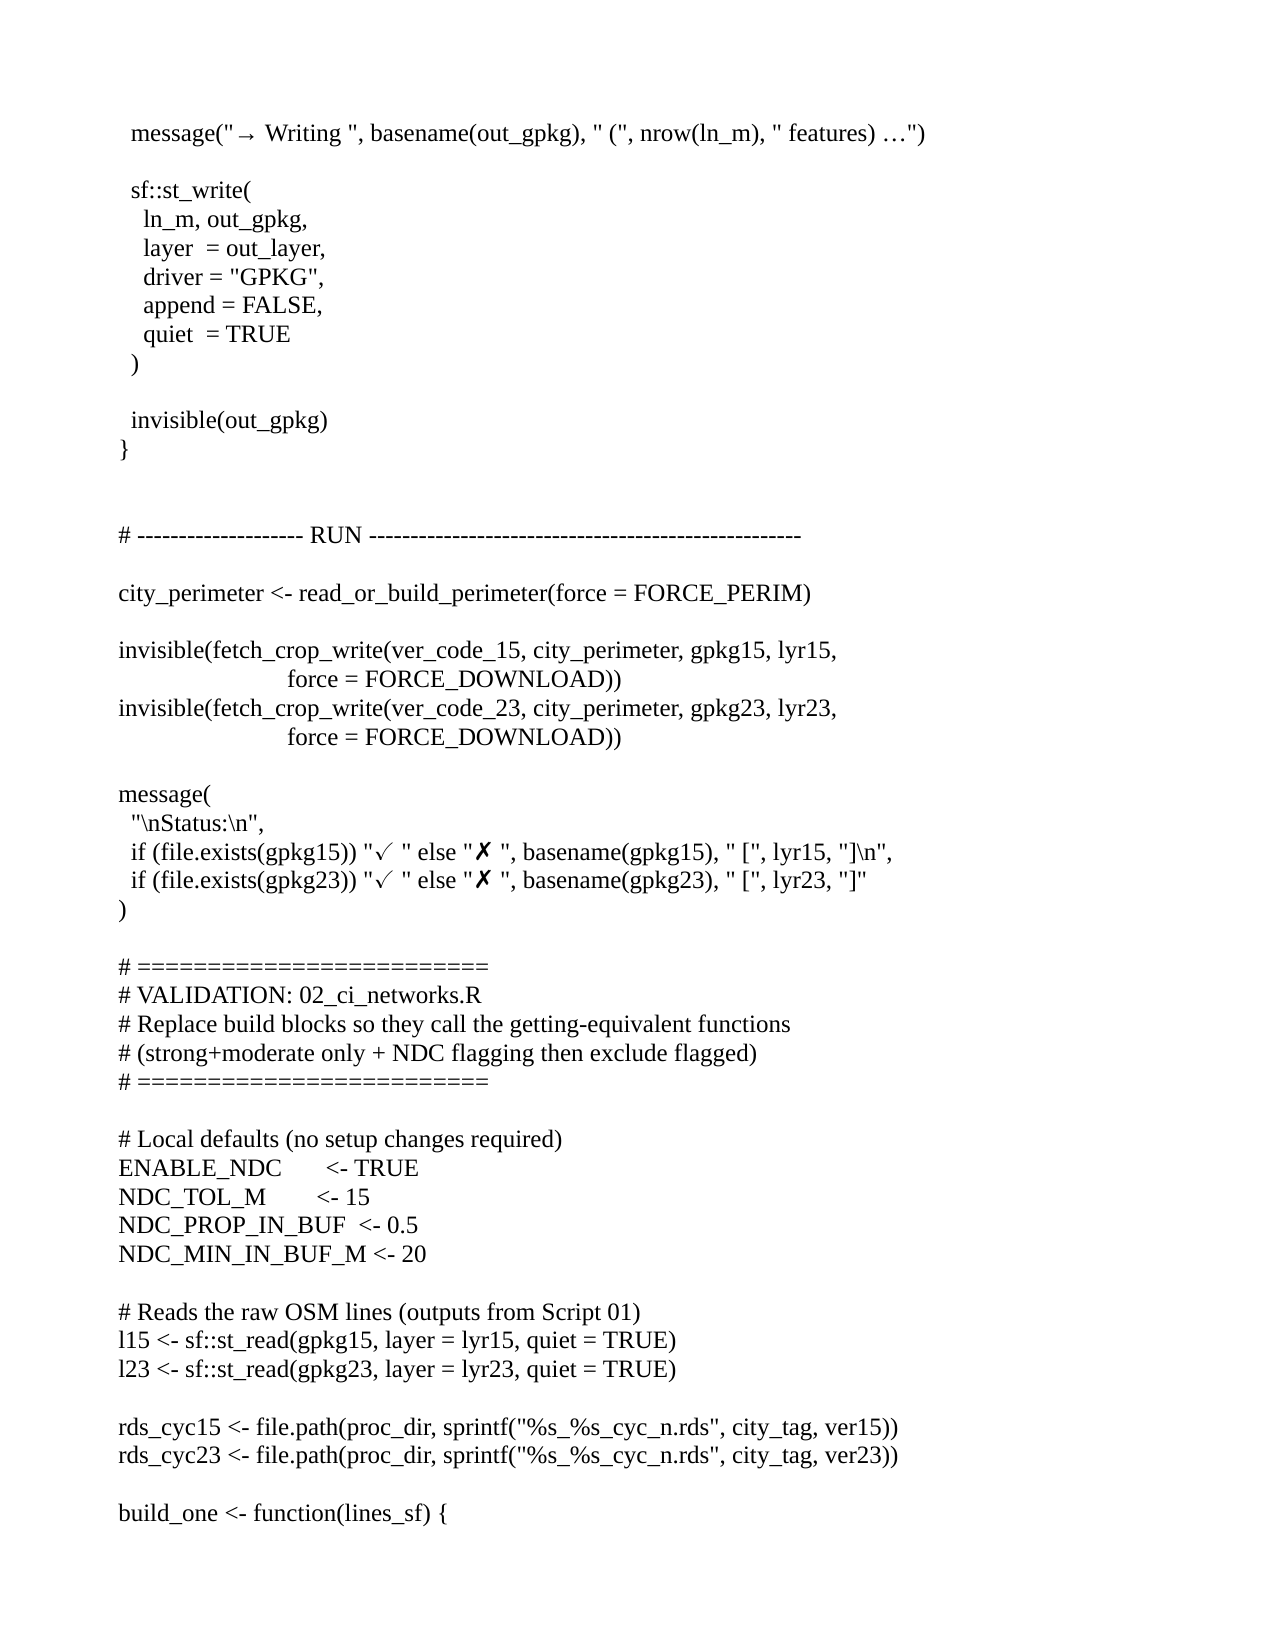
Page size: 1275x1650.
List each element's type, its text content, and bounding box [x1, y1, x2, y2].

text "\nStatus:\n", [118, 808, 1157, 837]
text NDC_PROP_IN_BUF <- 0.5 [118, 1211, 1157, 1239]
text sf::st_write( [118, 176, 1157, 204]
text invisible(fetch_crop_write(ver_code_15, city_perimeter, gpkg15, lyr15, [118, 636, 1157, 664]
text invisible(fetch_crop_write(ver_code_23, city_perimeter, gpkg23, lyr23, [118, 693, 1157, 722]
text force = FORCE_DOWNLOAD)) [118, 664, 1157, 693]
text force = FORCE_DOWNLOAD)) [118, 722, 1157, 751]
text quiet = TRUE [118, 319, 1157, 348]
text # Replace build blocks so they call the getting-equivalent functions [118, 1009, 1157, 1038]
text build_one <- function(lines_sf) { [118, 1498, 1157, 1527]
text invisible(out_gpkg) [118, 406, 1157, 434]
text NDC_TOL_M <- 15 [118, 1182, 1157, 1211]
text # Local defaults (no setup changes required) [118, 1124, 1157, 1153]
text message( [118, 779, 1157, 808]
text # ========================= [118, 1067, 1157, 1096]
text } [118, 434, 1157, 463]
text append = FALSE, [118, 291, 1157, 319]
text rds_cyc23 <- file.path(proc_dir, sprintf("%s_%s_cyc_n.rds", city_tag, ver23)) [118, 1441, 1157, 1469]
text # ========================= [118, 952, 1157, 981]
text if (file.exists(gpkg15)) "✓ " else "✗ ", basename(gpkg15), " [", lyr15, "]\n", [118, 837, 1157, 866]
text city_perimeter <- read_or_build_perimeter(force = FORCE_PERIM) [118, 578, 1157, 607]
text layer = out_layer, [118, 233, 1157, 262]
text l15 <- sf::st_read(gpkg15, layer = lyr15, quiet = TRUE) [118, 1326, 1157, 1354]
text driver = "GPKG", [118, 262, 1157, 291]
text # (strong+moderate only + NDC flagging then exclude flagged) [118, 1038, 1157, 1067]
text # Reads the raw OSM lines (outputs from Script 01) [118, 1297, 1157, 1326]
text ) [118, 348, 1157, 377]
text ) [118, 894, 1157, 923]
text # -------------------- RUN ---------------------------------------------------- [118, 521, 1157, 549]
text rds_cyc15 <- file.path(proc_dir, sprintf("%s_%s_cyc_n.rds", city_tag, ver15)) [118, 1412, 1157, 1441]
text # VALIDATION: 02_ci_networks.R [118, 981, 1157, 1009]
text NDC_MIN_IN_BUF_M <- 20 [118, 1239, 1157, 1268]
text l23 <- sf::st_read(gpkg23, layer = lyr23, quiet = TRUE) [118, 1354, 1157, 1383]
text ENABLE_NDC <- TRUE [118, 1153, 1157, 1182]
text message("→ Writing ", basename(out_gpkg), " (", nrow(ln_m), " features) …") [118, 118, 1157, 147]
text if (file.exists(gpkg23)) "✓ " else "✗ ", basename(gpkg23), " [", lyr23, "]" [118, 866, 1157, 894]
text ln_m, out_gpkg, [118, 204, 1157, 233]
